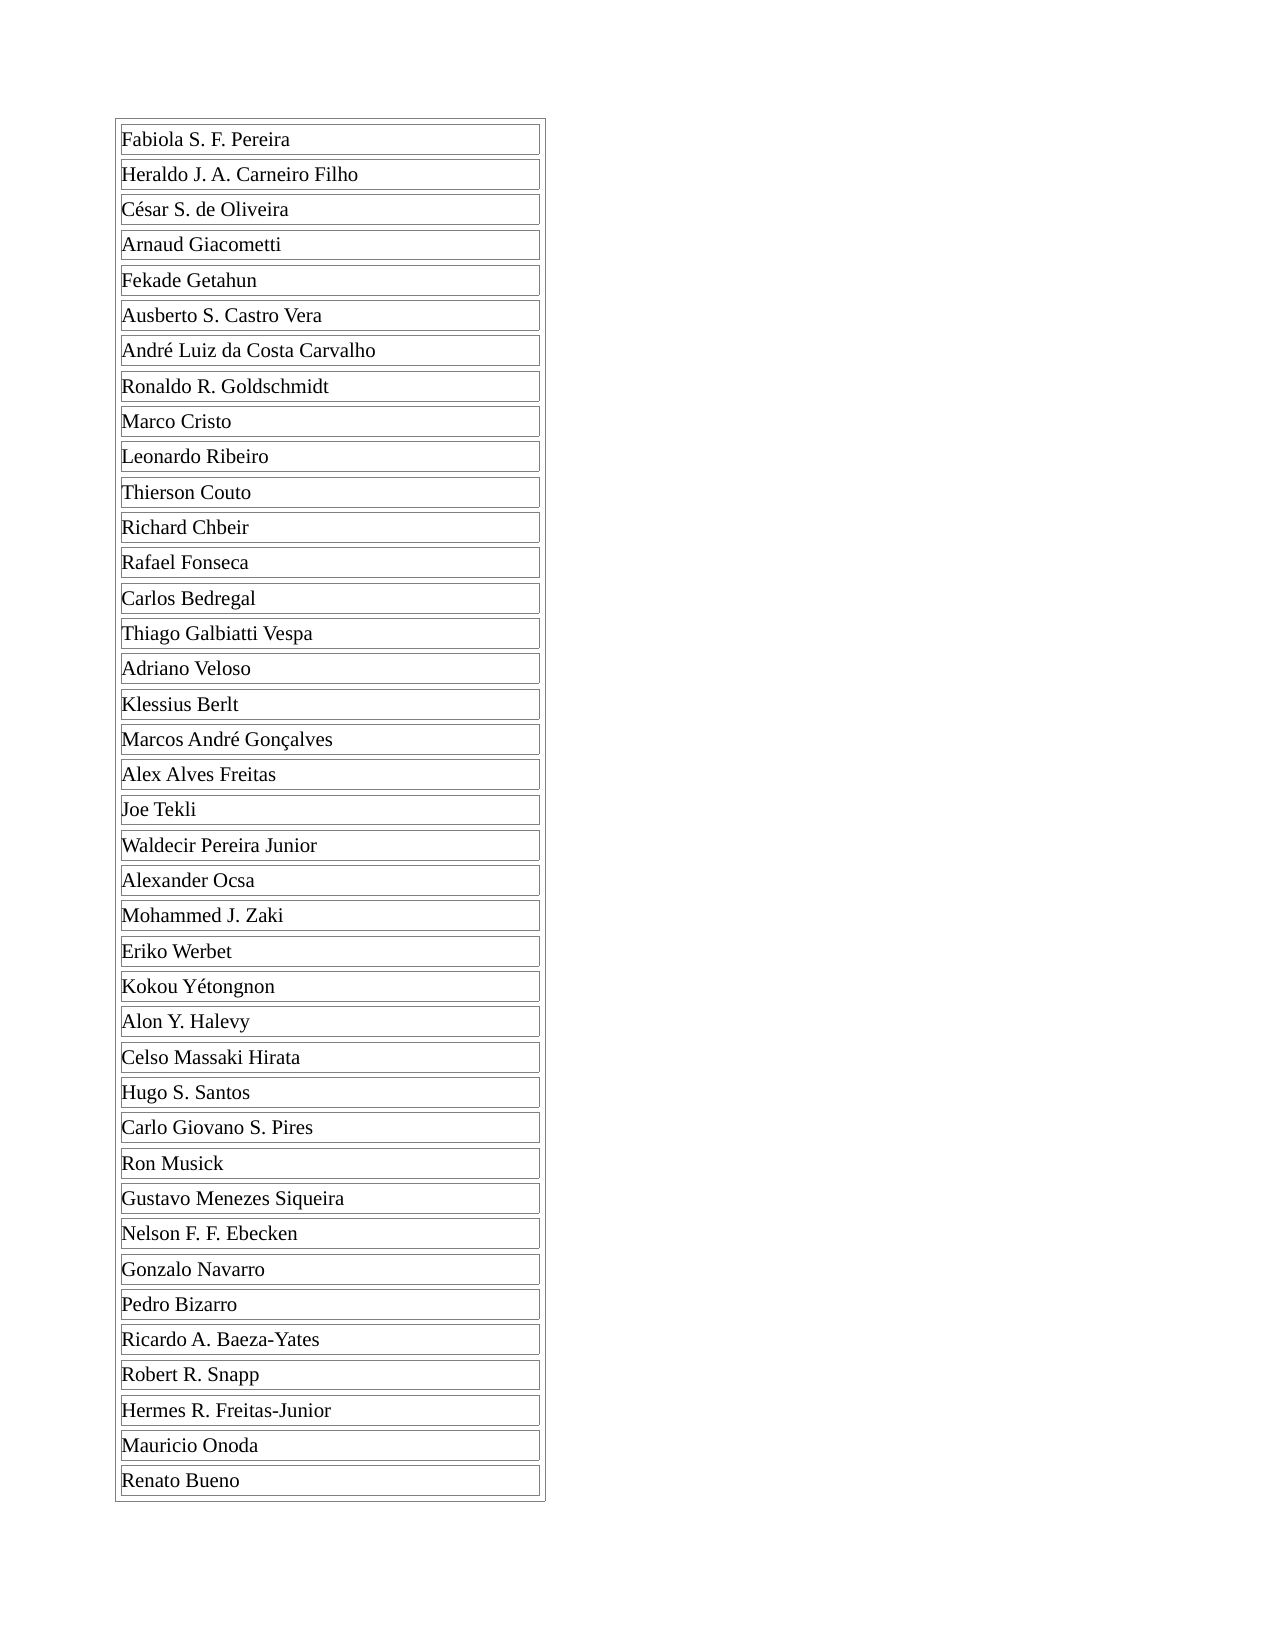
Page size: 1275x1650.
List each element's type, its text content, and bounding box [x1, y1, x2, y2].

table_cell Hermes R. Freitas-Junior [118, 1389, 542, 1425]
table_cell Nelson F. F. Ebecken [118, 1213, 542, 1248]
table_cell César S. de Oliveira [118, 189, 542, 224]
table_cell Ronaldo R. Goldschmidt [118, 365, 542, 401]
table_cell Thierson Couto [118, 471, 542, 507]
table_cell Eriko Werbet [118, 930, 542, 966]
table_cell Adriano Veloso [118, 648, 542, 683]
table_cell Mohammed J. Zaki [118, 895, 542, 930]
table_cell Leonardo Ribeiro [118, 436, 542, 471]
table_cell Ricardo A. Baeza-Yates [118, 1319, 542, 1354]
table_cell Fabiola S. F. Pereira [118, 119, 542, 153]
table_cell Kokou Yétongnon [118, 966, 542, 1001]
table_cell Marcos André Gonçalves [118, 719, 542, 754]
table_cell Gonzalo Navarro [118, 1248, 542, 1283]
table_cell Robert R. Snapp [118, 1354, 542, 1389]
table_cell Thiago Galbiatti Vespa [118, 613, 542, 648]
table_cell Pedro Bizarro [118, 1284, 542, 1319]
table_cell Alexander Ocsa [118, 860, 542, 895]
table_cell Gustavo Menezes Siqueira [118, 1178, 542, 1213]
table_cell Renato Bueno [118, 1460, 542, 1495]
table_cell Waldecir Pereira Junior [118, 824, 542, 860]
table_cell Heraldo J. A. Carneiro Filho [118, 154, 542, 189]
table_cell Marco Cristo [118, 401, 542, 436]
table_cell Hugo S. Santos [118, 1072, 542, 1107]
table_cell André Luiz da Costa Carvalho [118, 330, 542, 365]
table_cell Joe Tekli [118, 789, 542, 824]
table_cell Carlo Giovano S. Pires [118, 1107, 542, 1142]
table_cell Ron Musick [118, 1142, 542, 1177]
table_cell Rafael Fonseca [118, 542, 542, 577]
table_cell Celso Massaki Hirata [118, 1036, 542, 1072]
table_cell Alon Y. Halevy [118, 1001, 542, 1036]
table_cell Fekade Getahun [118, 259, 542, 295]
table_cell Klessius Berlt [118, 683, 542, 718]
table_cell Ausberto S. Castro Vera [118, 295, 542, 330]
table_cell Alex Alves Freitas [118, 754, 542, 789]
table_cell Arnaud Giacometti [118, 224, 542, 259]
table_cell Richard Chbeir [118, 507, 542, 542]
table_cell Carlos Bedregal [118, 577, 542, 612]
table_cell Mauricio Onoda [118, 1425, 542, 1460]
